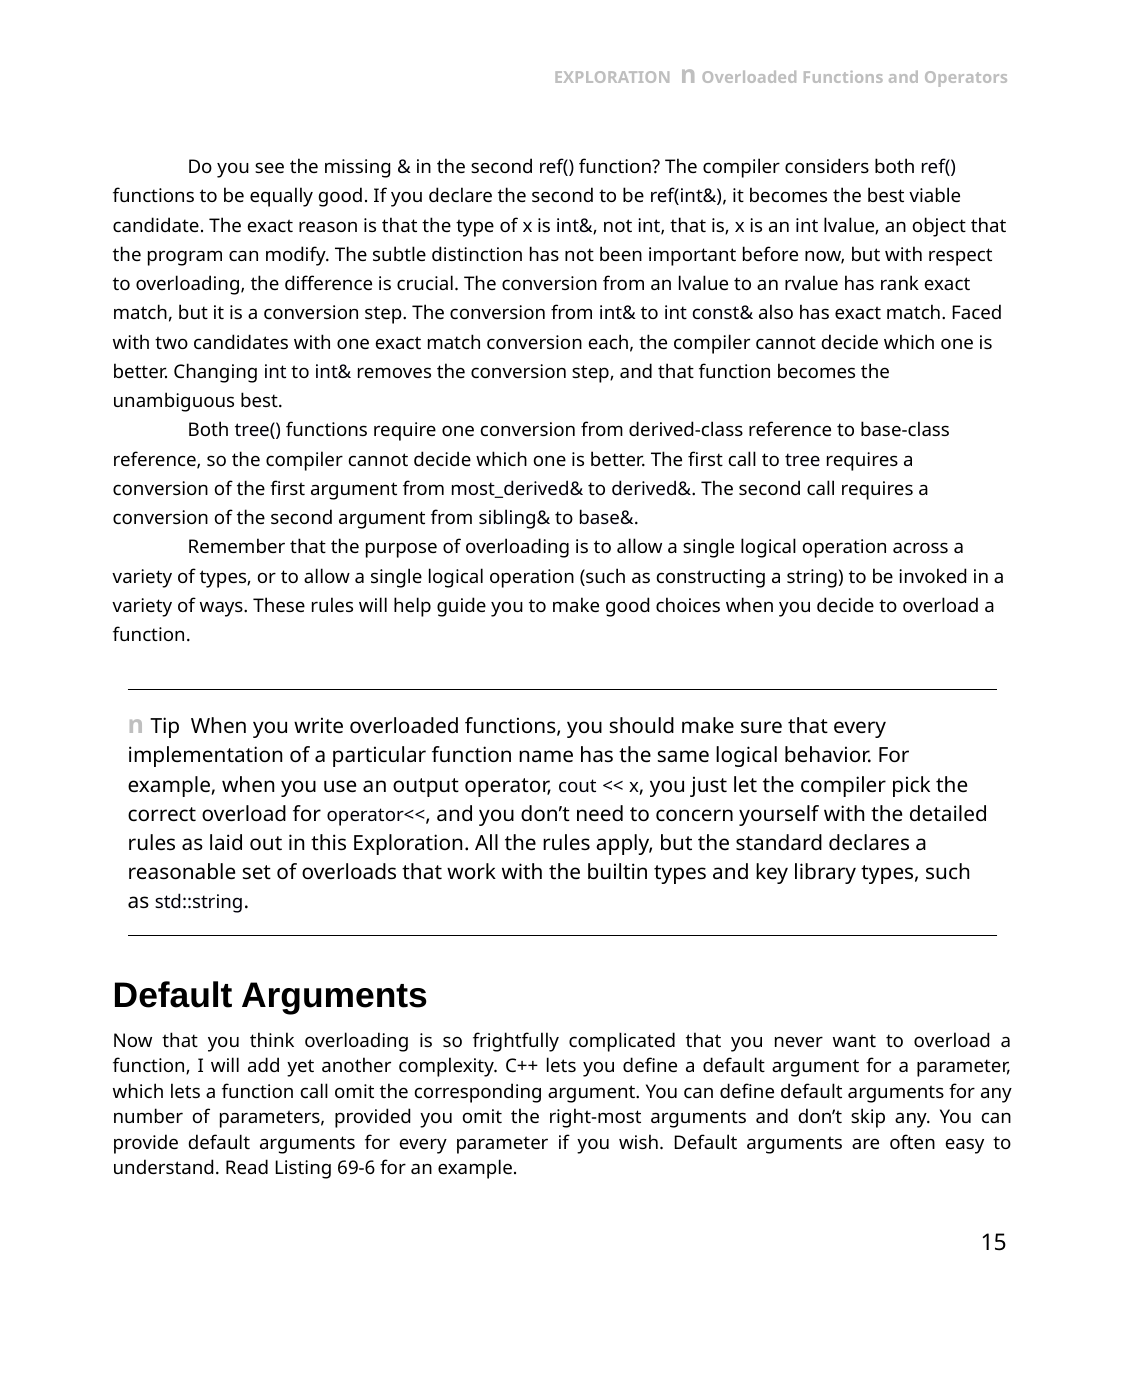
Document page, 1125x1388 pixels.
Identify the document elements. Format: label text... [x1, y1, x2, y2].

text Remember that the purpose of overloading is to allow a single logical operation across a variety of types, or to allow a single logical operation (such as constructing a string) to be invoked in a variety of ways. These rules will help guide you to make good choices when you decide to overload a function. [112, 534, 1012, 647]
text Do you see the missing & in the second ref() function? The compiler considers both ref() functions to be equally good. If you declare the second to be ref(int&), it becomes the best viable candidate. The exact reason is that the type of x is int&, not int, that is, x is an int lvalue, an object that the program can modify. The subtle distinction has not been important before now, but with respect to overloading, the difference is crucial. The conversion from an lvalue to an rvalue has rank exact match, but it is a conversion step. The conversion from int& to int const& also has exact match. Faced with two candidates with one exact match conversion each, the compiler cannot decide which one is better. Changing int to int& removes the conversion step, and that function becomes the unambiguous best. [112, 153, 1012, 413]
text Now that you think overloading is so frightfully complicated that you never want to overload a function, I will add yet another complexity. C++ lets you define a default argument for a parameter, which lets a function call omit the corresponding argument. You can define default arguments for any number of parameters, provided you omit the right-most arguments and don’t skip any. You can provide default arguments for every parameter if you wish. Default arguments are often easy to understand. Read Listing 69-6 for an example. [112, 1027, 1012, 1180]
text Both tree() functions require one conversion from derived-class reference to base-class reference, so the compiler cannot decide which one is better. The first call to tree requires a conversion of the first argument from most_derived& to derived&. The second call requires a conversion of the second argument from sibling& to base&. [112, 417, 1012, 530]
text n Tip When you write overloaded functions, you should make sure that every implementation of a particular function name has the same logical behavior. For example, when you use an output operator, cout << x, you just let the compiler pick the correct overload for operator<<, and you don’t need to concern yourself with the detailed rules as laid out in this Exploration. All the rules apply, but the standard declares a reasonable set of overloads that work with the builtin types and key library types, such as std::string. [127, 690, 997, 936]
subtitle Default Arguments [112, 974, 1012, 1014]
